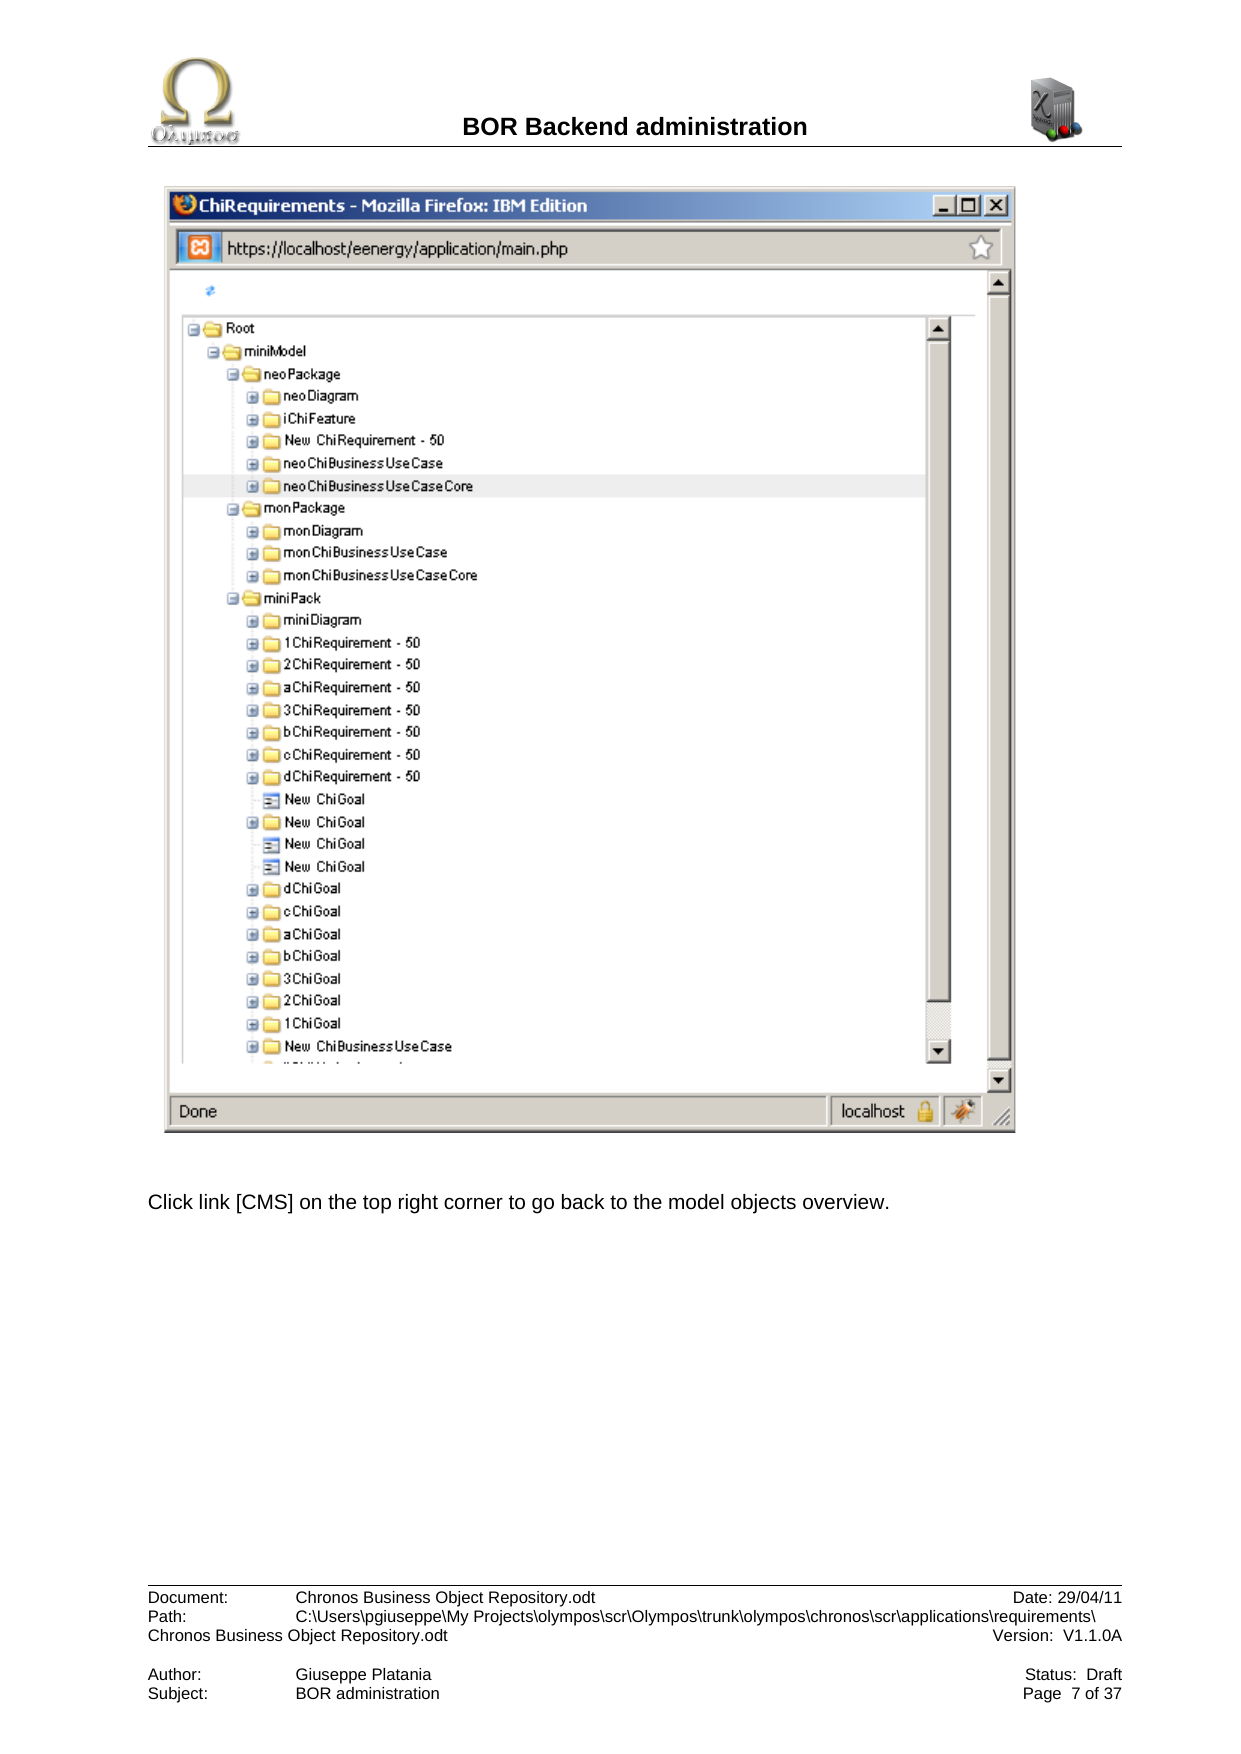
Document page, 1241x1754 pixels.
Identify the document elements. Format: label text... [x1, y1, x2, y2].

picture [1029, 75, 1085, 143]
picture [147, 55, 242, 145]
picture [164, 186, 1016, 1133]
text Click link [CMS] on the top right corner to go back to the model objects overview. [148, 1190, 1122, 1214]
